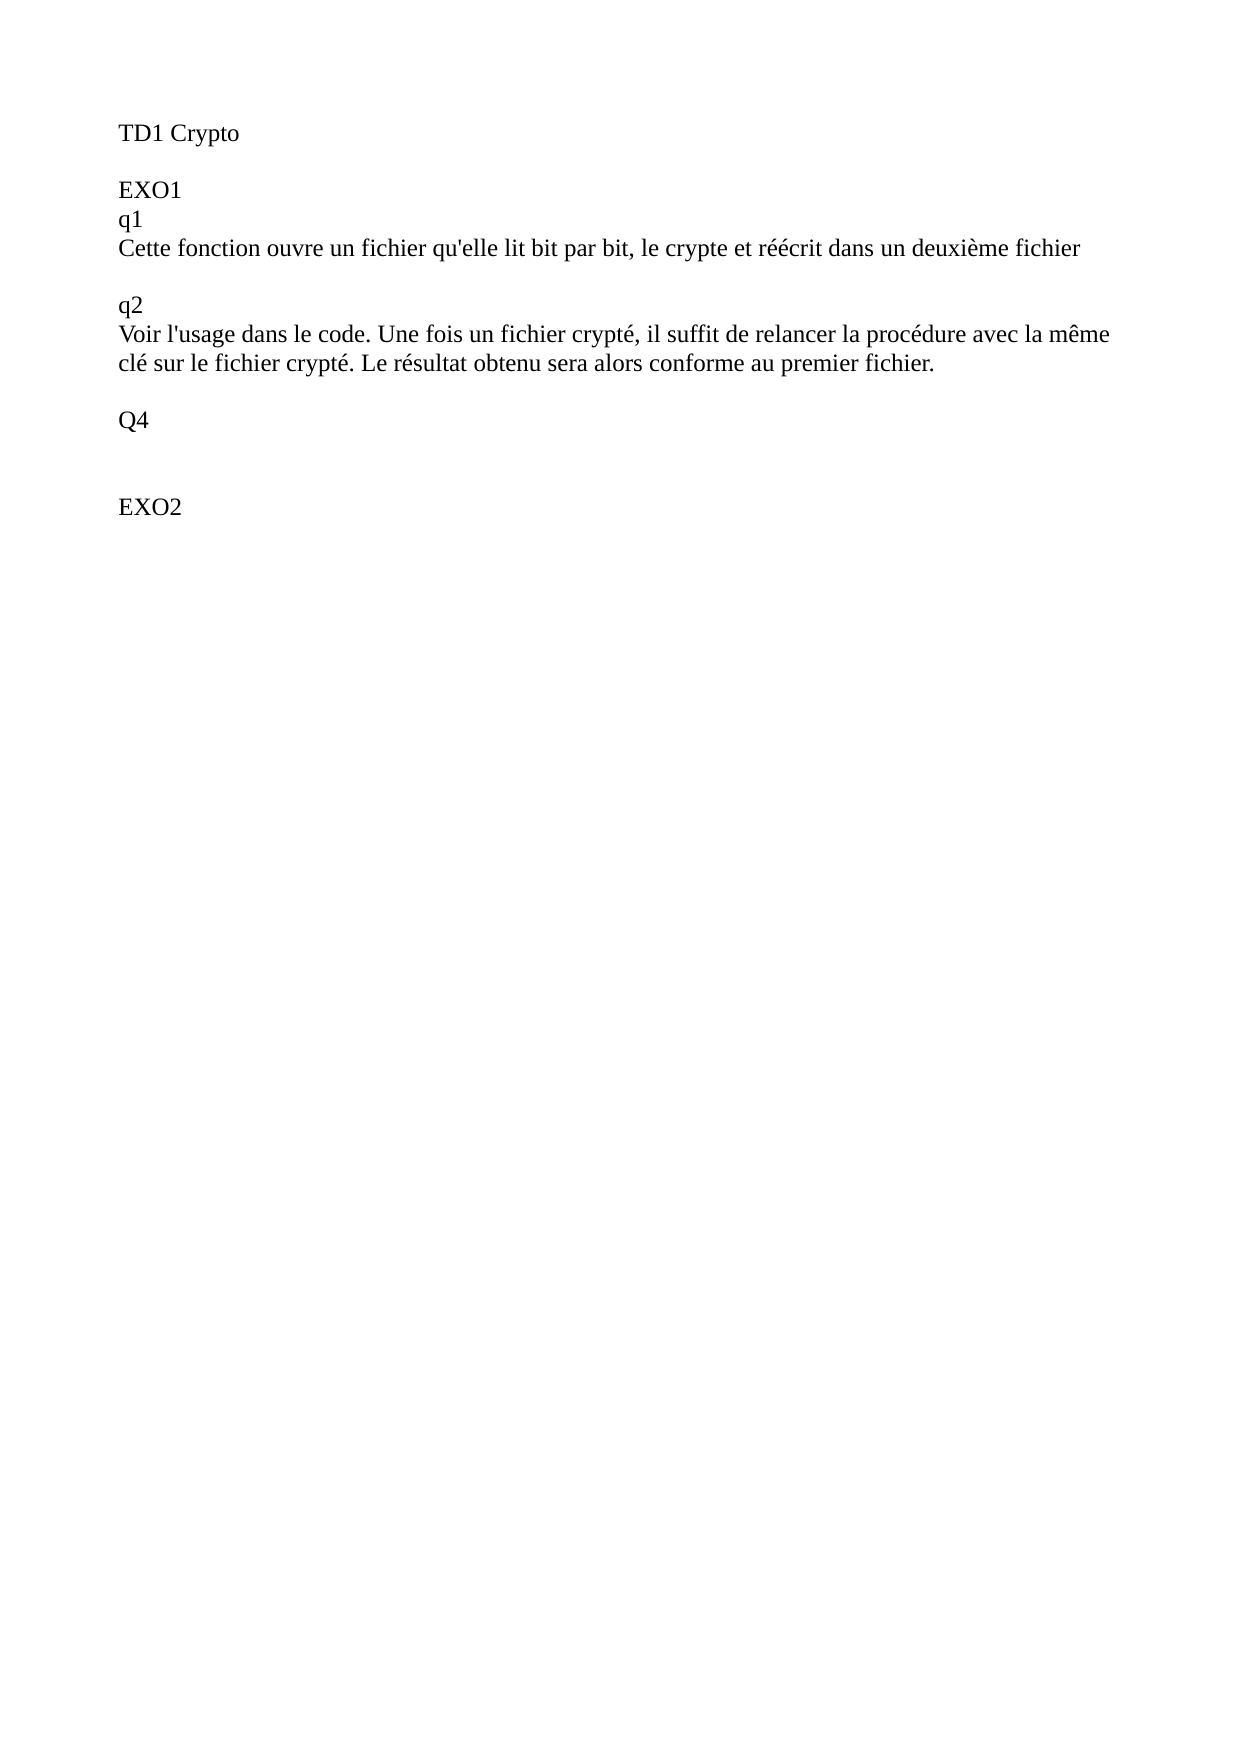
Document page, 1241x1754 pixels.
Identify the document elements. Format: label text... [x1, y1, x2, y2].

text EXO2 [118, 492, 1122, 521]
text Voir l'usage dans le code. Une fois un fichier crypté, il suffit de relancer la procédure avec la même clé sur le fichier crypté. Le résultat obtenu sera alors conforme au premier fichier. [118, 319, 1122, 377]
text q2 [118, 291, 1122, 319]
text Cette fonction ouvre un fichier qu'elle lit bit par bit, le crypte et réécrit dans un deuxième fichier [118, 233, 1122, 262]
text q1 [118, 204, 1122, 233]
text EXO1 [118, 176, 1122, 204]
text Q4 [118, 406, 1122, 434]
text TD1 Crypto [118, 118, 1122, 147]
